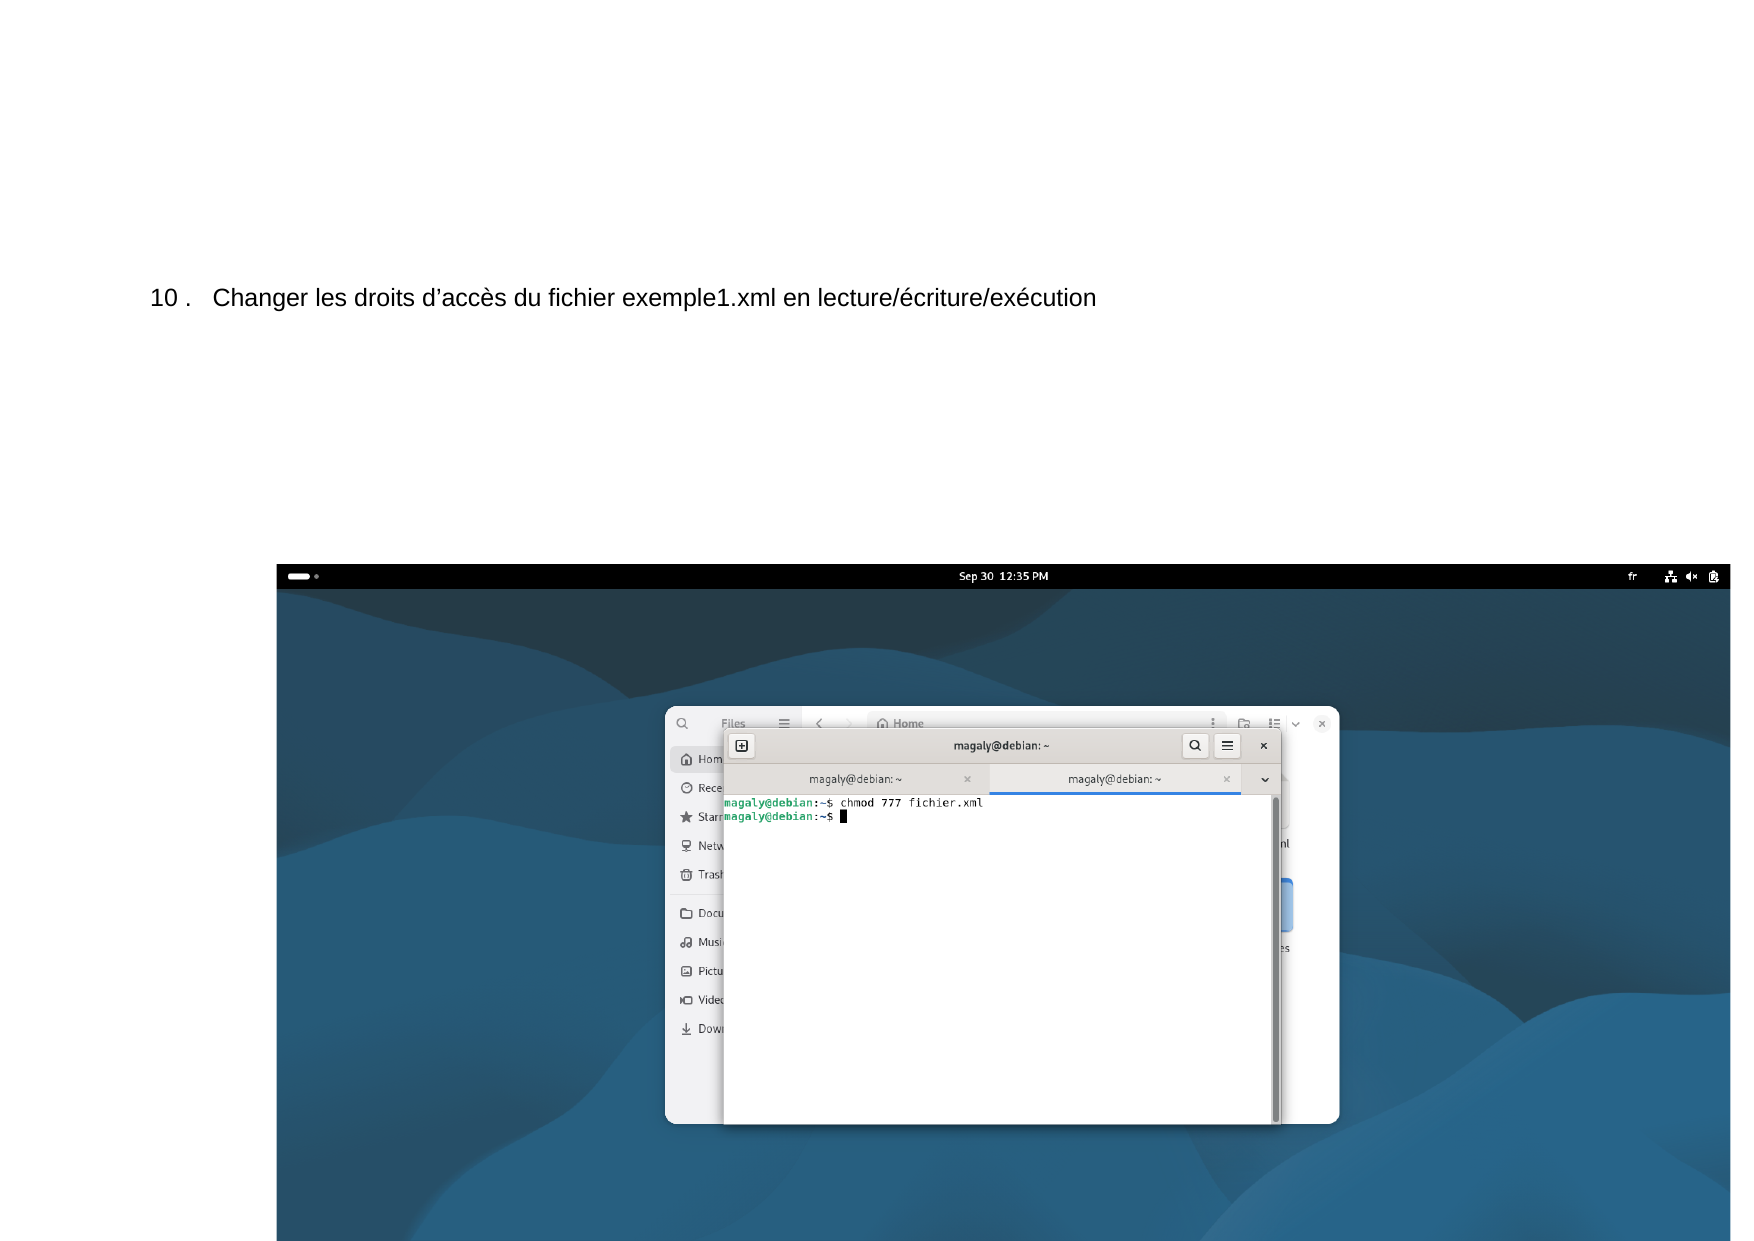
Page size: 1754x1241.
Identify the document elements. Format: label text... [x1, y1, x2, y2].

subtitle 10 . Changer les droits d’accès du fichier exemple1.xml en lecture/écriture/exécution [150, 282, 1604, 311]
picture [276, 564, 1731, 1241]
